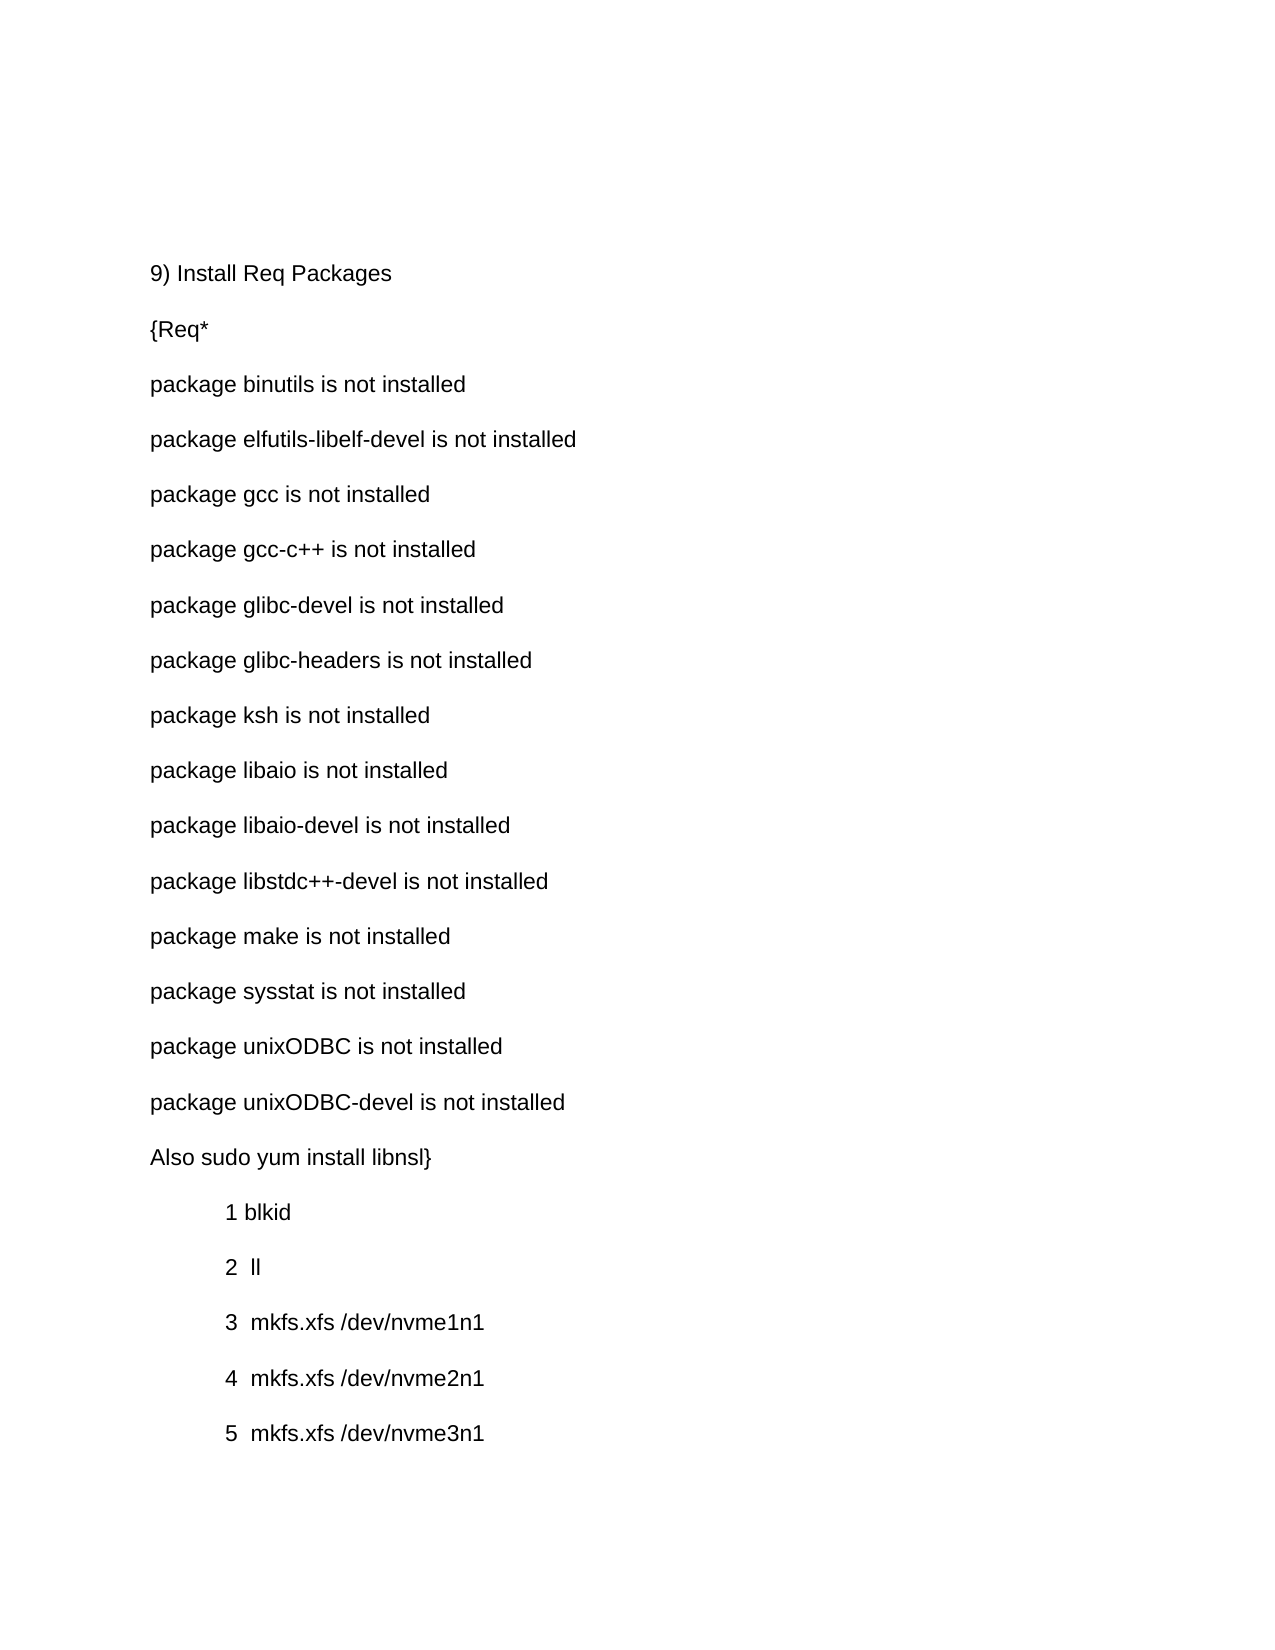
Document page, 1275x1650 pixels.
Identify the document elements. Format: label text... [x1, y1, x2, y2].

text package libaio-devel is not installed [150, 812, 1125, 839]
text package elfutils-libelf-devel is not installed [150, 426, 1125, 452]
text package libaio is not installed [150, 757, 1125, 784]
text Also sudo yum install libnsl} [150, 1144, 1125, 1170]
text package gcc-c++ is not installed [150, 536, 1125, 563]
text package sysstat is not installed [150, 978, 1125, 1004]
text 2 ll [150, 1254, 1125, 1281]
text package unixODBC-devel is not installed [150, 1088, 1125, 1115]
text package gcc is not installed [150, 481, 1125, 508]
text package ksh is not installed [150, 702, 1125, 728]
text 5 mkfs.xfs /dev/nvme3n1 [150, 1420, 1125, 1446]
text package glibc-devel is not installed [150, 592, 1125, 618]
text 1 blkid [150, 1199, 1125, 1225]
text 9) Install Req Packages [150, 260, 1125, 287]
text package make is not installed [150, 923, 1125, 949]
text {Req* [150, 316, 1125, 342]
text package glibc-headers is not installed [150, 647, 1125, 673]
text package binutils is not installed [150, 371, 1125, 397]
text 4 mkfs.xfs /dev/nvme2n1 [150, 1364, 1125, 1391]
text package libstdc++-devel is not installed [150, 868, 1125, 894]
text package unixODBC is not installed [150, 1033, 1125, 1060]
text 3 mkfs.xfs /dev/nvme1n1 [150, 1309, 1125, 1336]
